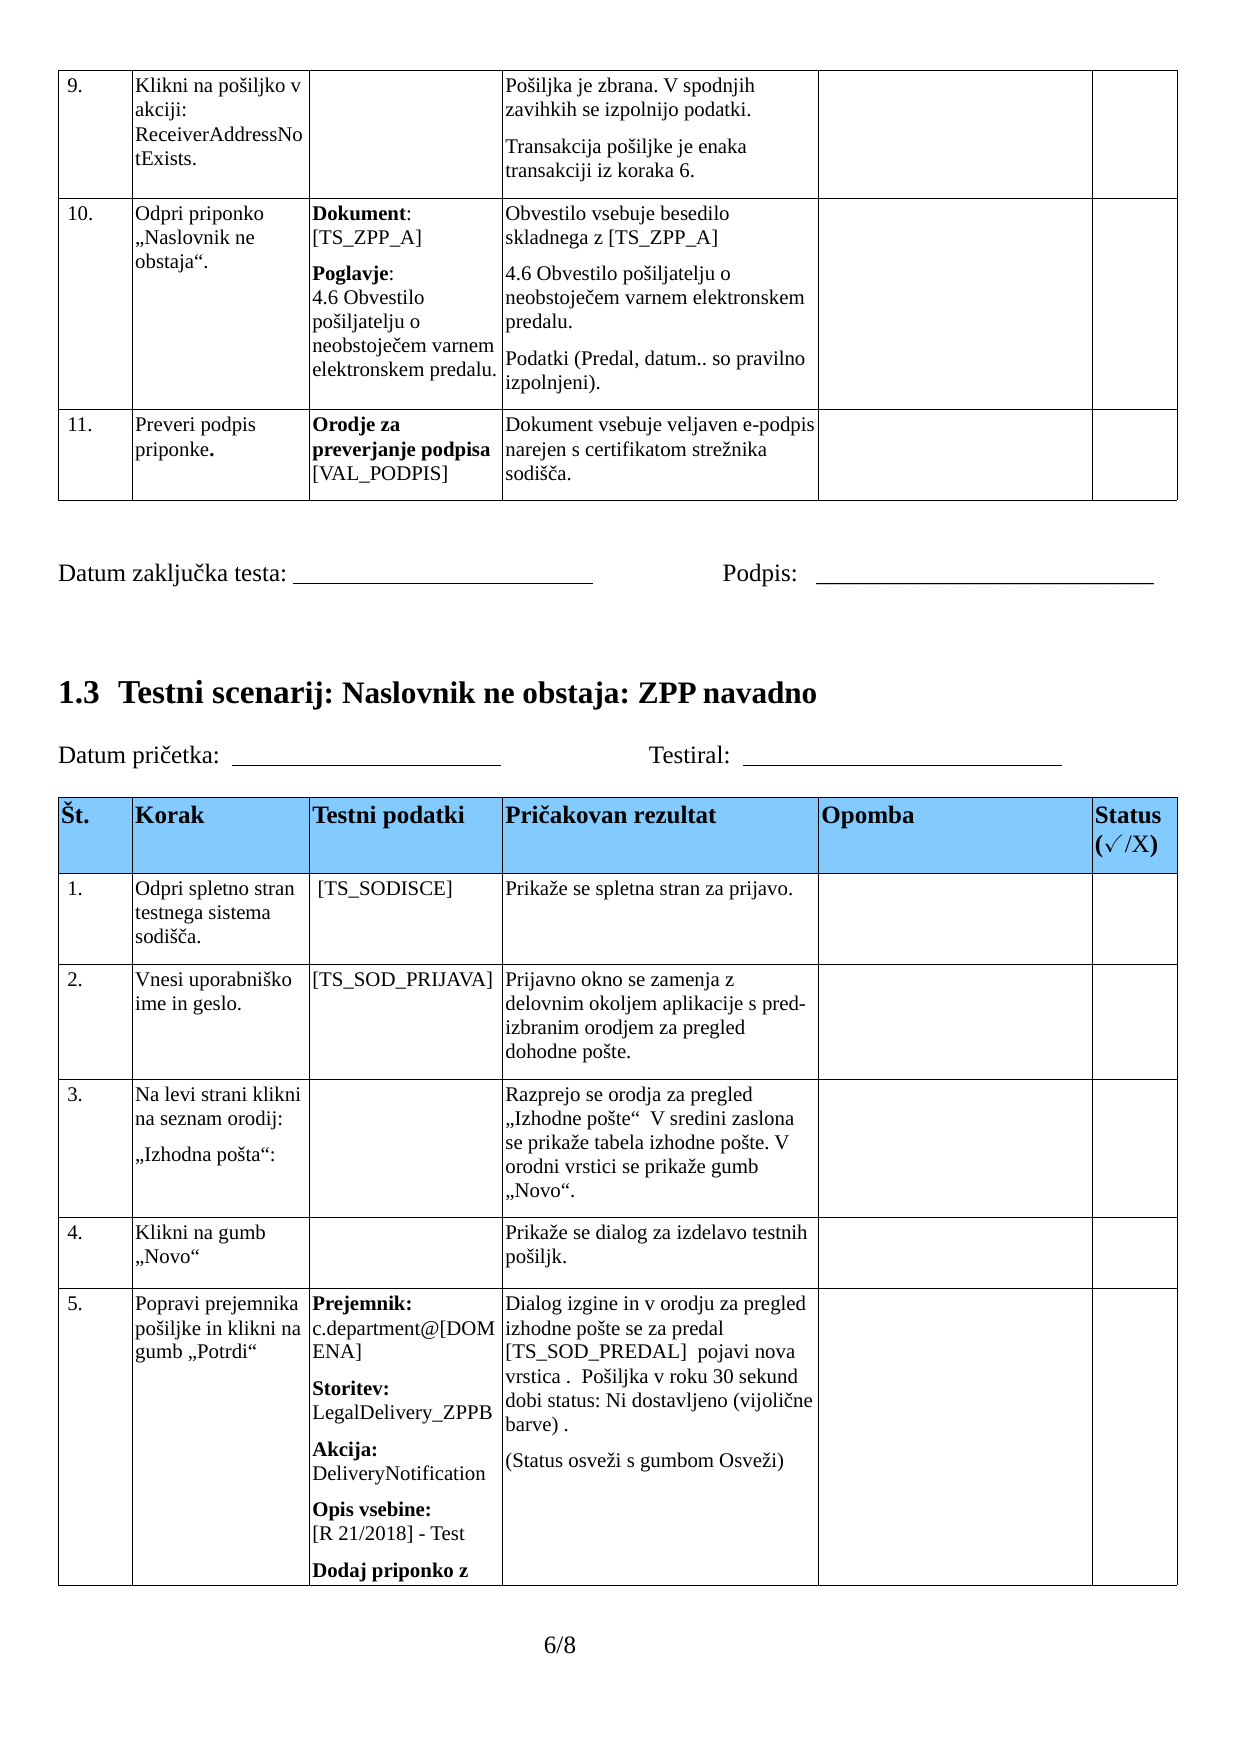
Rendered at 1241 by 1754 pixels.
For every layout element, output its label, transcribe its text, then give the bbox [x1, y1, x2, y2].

table_header Status (✓/X) [1093, 798, 1177, 873]
table_cell Odpri priponko „Naslovnik ne obstaja“. [133, 199, 309, 409]
table_cell Razprejo se orodja za pregled „Izhodne pošte“ V sredini zaslona se prikaže tabela izhodne pošte. V orodni vrstici se prikaže gumb „Novo“. [503, 1080, 818, 1217]
table_cell [59, 410, 132, 500]
table_cell Dokument: [TS_ZPP_A] Poglavje: 4.6 Obvestilo pošiljatelju o neobstoječem varnem elektronskem predalu. [310, 199, 502, 409]
table_cell Prikaže se spletna stran za prijavo. [503, 874, 818, 964]
table_cell Pošiljka je zbrana. V spodnjih zavihkih se izpolnijo podatki. Transakcija pošiljke je enaka transakciji iz koraka 6. [503, 71, 818, 197]
table_header Opomba [819, 798, 1092, 873]
table_cell [819, 199, 1092, 409]
table_cell [819, 1080, 1092, 1217]
table_header Št. [59, 798, 132, 873]
table_cell [819, 1289, 1092, 1585]
table_cell Klikni na pošiljko v akciji: ReceiverAddressNotExists. [133, 71, 309, 197]
table_cell [819, 874, 1092, 964]
table_header Testni podatki [310, 798, 502, 873]
table_cell [310, 1218, 502, 1288]
table_cell [819, 410, 1092, 500]
table_cell [TS_SODISCE] [310, 874, 502, 964]
table_cell [59, 1080, 132, 1217]
table_cell [59, 199, 132, 409]
table_cell Prijavno okno se zamenja z delovnim okoljem aplikacije s pred-izbranim orodjem za pregled dohodne pošte. [503, 965, 818, 1078]
table_cell Orodje za preverjanje podpisa [VAL_PODPIS] [310, 410, 502, 500]
table_cell Obvestilo vsebuje besedilo skladnega z [TS_ZPP_A] 4.6 Obvestilo pošiljatelju o neobstoječem varnem elektronskem predalu. Podatki (Predal, datum.. so pravilno izpolnjeni). [503, 199, 818, 409]
table_cell [819, 1218, 1092, 1288]
subtitle Testni scenarij: Naslovnik ne obstaja: ZPP navadno [58, 673, 1177, 711]
table_cell Odpri spletno stran testnega sistema sodišča. [133, 874, 309, 964]
table_header Pričakovan rezultat [503, 798, 818, 873]
table_header Korak [133, 798, 309, 873]
table_cell [1093, 71, 1177, 197]
table_cell Preveri podpis priponke. [133, 410, 309, 500]
table_cell [310, 71, 502, 197]
table_cell [310, 1080, 502, 1217]
table_cell [1093, 1218, 1177, 1288]
table_cell [1093, 965, 1177, 1078]
table_cell [TS_SOD_PRIJAVA] [310, 965, 502, 1078]
table_cell [59, 1289, 132, 1585]
table_cell [1093, 1080, 1177, 1217]
table_cell [1093, 1289, 1177, 1585]
table_cell Dokument vsebuje veljaven e-podpis narejen s certifikatom strežnika sodišča. [503, 410, 818, 500]
table_cell [819, 965, 1092, 1078]
table_cell Prejemnik: c.department@[DOMENA] Storitev: LegalDelivery_ZPPB Akcija: DeliveryNotification Opis vsebine: [R 21/2018] - Test Dodaj priponko z [310, 1289, 502, 1585]
table_cell Vnesi uporabniško ime in geslo. [133, 965, 309, 1078]
table_cell [59, 1218, 132, 1288]
table_cell [1093, 410, 1177, 500]
table_cell Dialog izgine in v orodju za pregled izhodne pošte se za predal [TS_SOD_PREDAL] pojavi nova vrstica . Pošiljka v roku 30 sekund dobi status: Ni dostavljeno (vijolične barve) . (Status osveži s gumbom Osveži) [503, 1289, 818, 1585]
table_cell [819, 71, 1092, 197]
table_cell Klikni na gumb „Novo“ [133, 1218, 309, 1288]
table_cell Popravi prejemnika pošiljke in klikni na gumb „Potrdi“ [133, 1289, 309, 1585]
text Datum pričetka: Testiral: [58, 740, 1177, 768]
text Datum zaključka testa: Podpis: ___________________________ [58, 558, 1177, 586]
table_cell [59, 71, 132, 197]
table_cell Na levi strani klikni na seznam orodij: „Izhodna pošta“: [133, 1080, 309, 1217]
table_cell Prikaže se dialog za izdelavo testnih pošiljk. [503, 1218, 818, 1288]
table_cell [1093, 874, 1177, 964]
table_cell [1093, 199, 1177, 409]
table_cell [59, 965, 132, 1078]
table_cell [59, 874, 132, 964]
